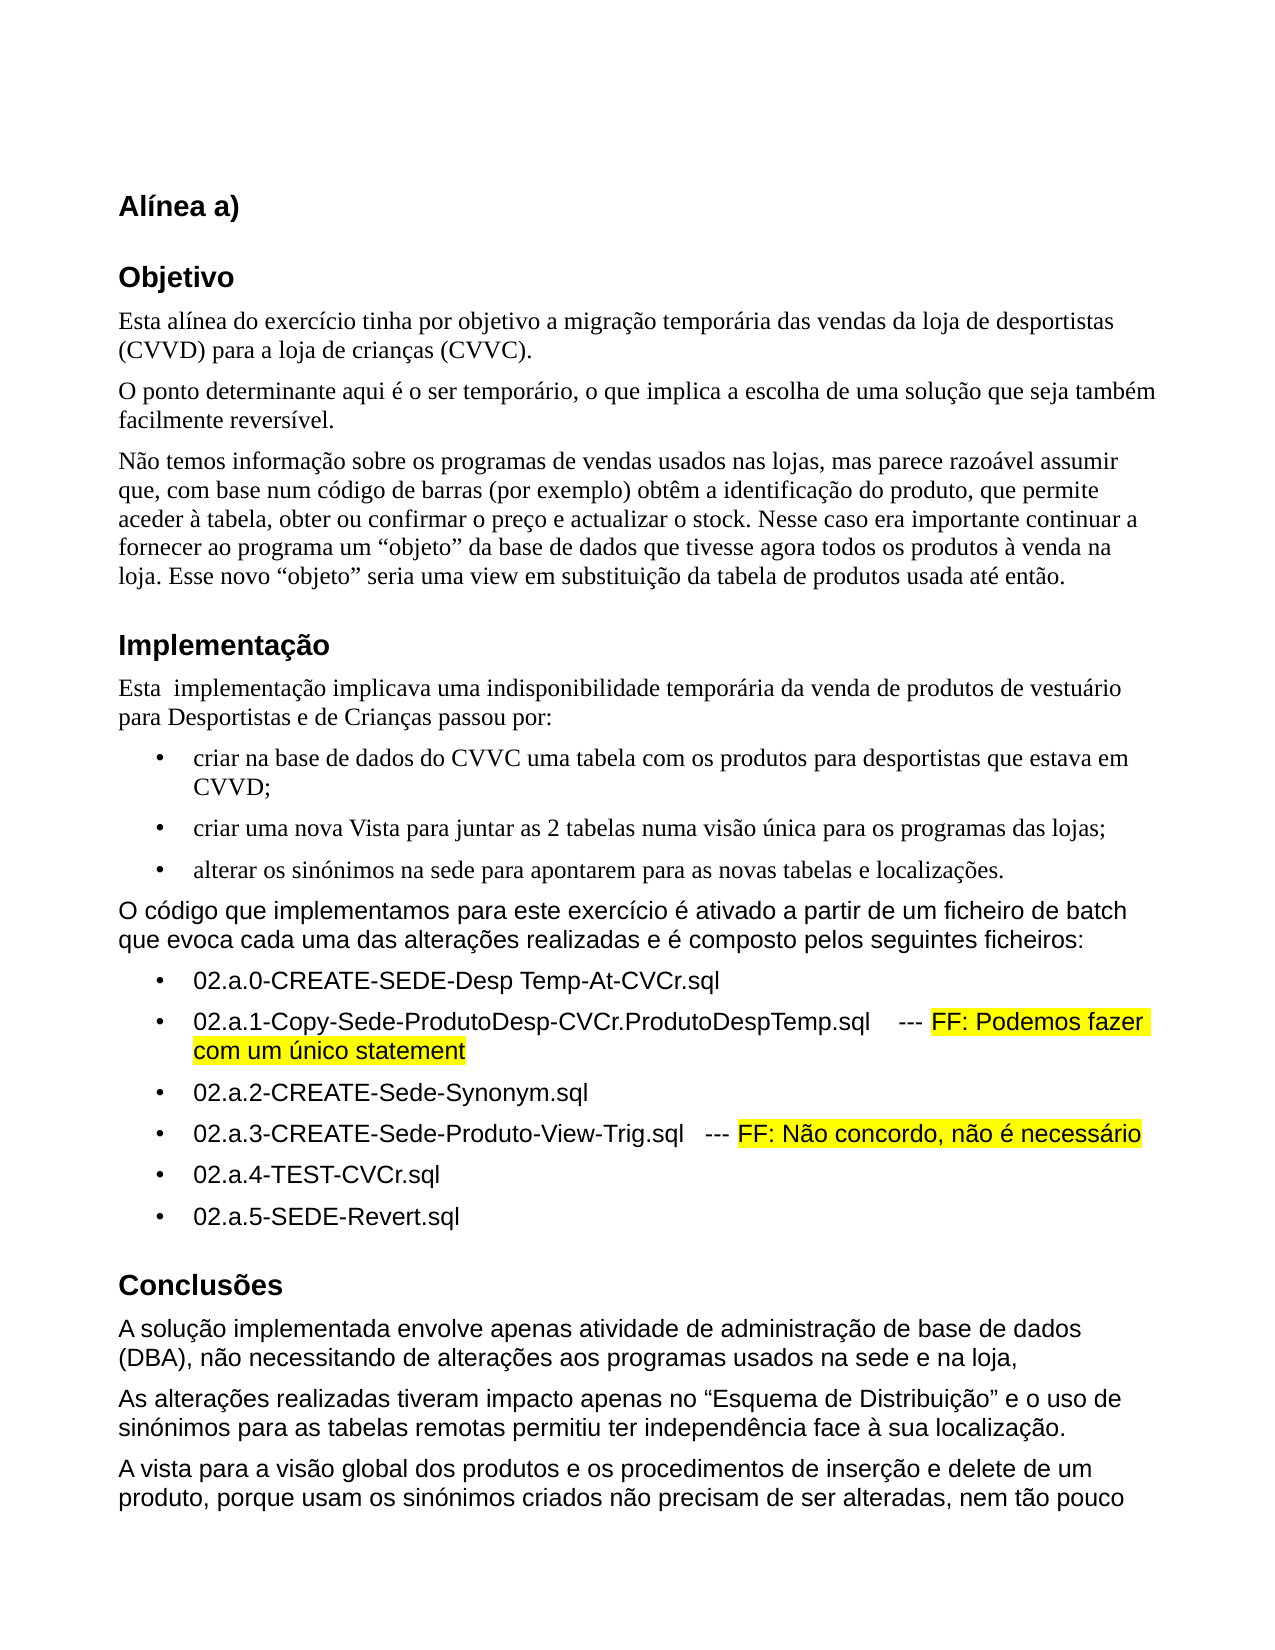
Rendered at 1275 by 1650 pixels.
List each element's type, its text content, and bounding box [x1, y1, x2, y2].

subtitle Implementação [118, 627, 1157, 661]
text Esta implementação implicava uma indisponibilidade temporária da venda de produtos de vestuário para Desportistas e de Crianças passou por: [118, 673, 1157, 731]
text A solução implementada envolve apenas atividade de administração de base de dados (DBA), não necessitando de alterações aos programas usados na sede e na loja, [118, 1314, 1157, 1371]
text As alterações realizadas tiveram impacto apenas no “Esquema de Distribuição” e o uso de sinónimos para as tabelas remotas permitiu ter independência face à sua localização. [118, 1384, 1157, 1441]
list criar uma nova Vista para juntar as 2 tabelas numa visão única para os programas das lojas; [156, 813, 1157, 842]
list 02.a.0-CREATE-SEDE-Desp Temp-At-CVCr.sql [156, 966, 1157, 995]
subtitle Objetivo [118, 260, 1157, 294]
text A vista para a visão global dos produtos e os procedimentos de inserção e delete de um produto, porque usam os sinónimos criados não precisam de ser alteradas, nem tão pouco [118, 1454, 1157, 1511]
list 02.a.3-CREATE-Sede-Produto-View-Trig.sql --- FF: Não concordo, não é necessário [156, 1119, 1157, 1148]
text O código que implementamos para este exercício é ativado a partir de um ficheiro de batch que evoca cada uma das alterações realizadas e é composto pelos seguintes ficheiros: [118, 896, 1157, 953]
subtitle Alínea a) [118, 189, 1157, 223]
list criar na base de dados do CVVC uma tabela com os produtos para desportistas que estava em CVVD; [156, 743, 1157, 801]
text O ponto determinante aqui é o ser temporário, o que implica a escolha de uma solução que seja também facilmente reversível. [118, 376, 1157, 434]
list 02.a.1-Copy-Sede-ProdutoDesp-CVCr.ProdutoDespTemp.sql --- FF: Podemos fazer com um único statement [156, 1007, 1157, 1065]
text Não temos informação sobre os programas de vendas usados nas lojas, mas parece razoável assumir que, com base num código de barras (por exemplo) obtêm a identificação do produto, que permite aceder à tabela, obter ou confirmar o preço e actualizar o stock. Nesse caso era importante continuar a fornecer ao programa um “objeto” da base de dados que tivesse agora todos os produtos à venda na loja. Esse novo “objeto” seria uma view em substituição da tabela de produtos usada até então. [118, 446, 1157, 590]
list alterar os sinónimos na sede para apontarem para as novas tabelas e localizações. [156, 855, 1157, 883]
text Esta alínea do exercício tinha por objetivo a migração temporária das vendas da loja de desportistas (CVVD) para a loja de crianças (CVVC). [118, 306, 1157, 364]
list 02.a.4-TEST-CVCr.sql [156, 1160, 1157, 1189]
list 02.a.5-SEDE-Revert.sql [156, 1202, 1157, 1230]
list 02.a.2-CREATE-Sede-Synonym.sql [156, 1077, 1157, 1106]
subtitle Conclusões [118, 1268, 1157, 1301]
